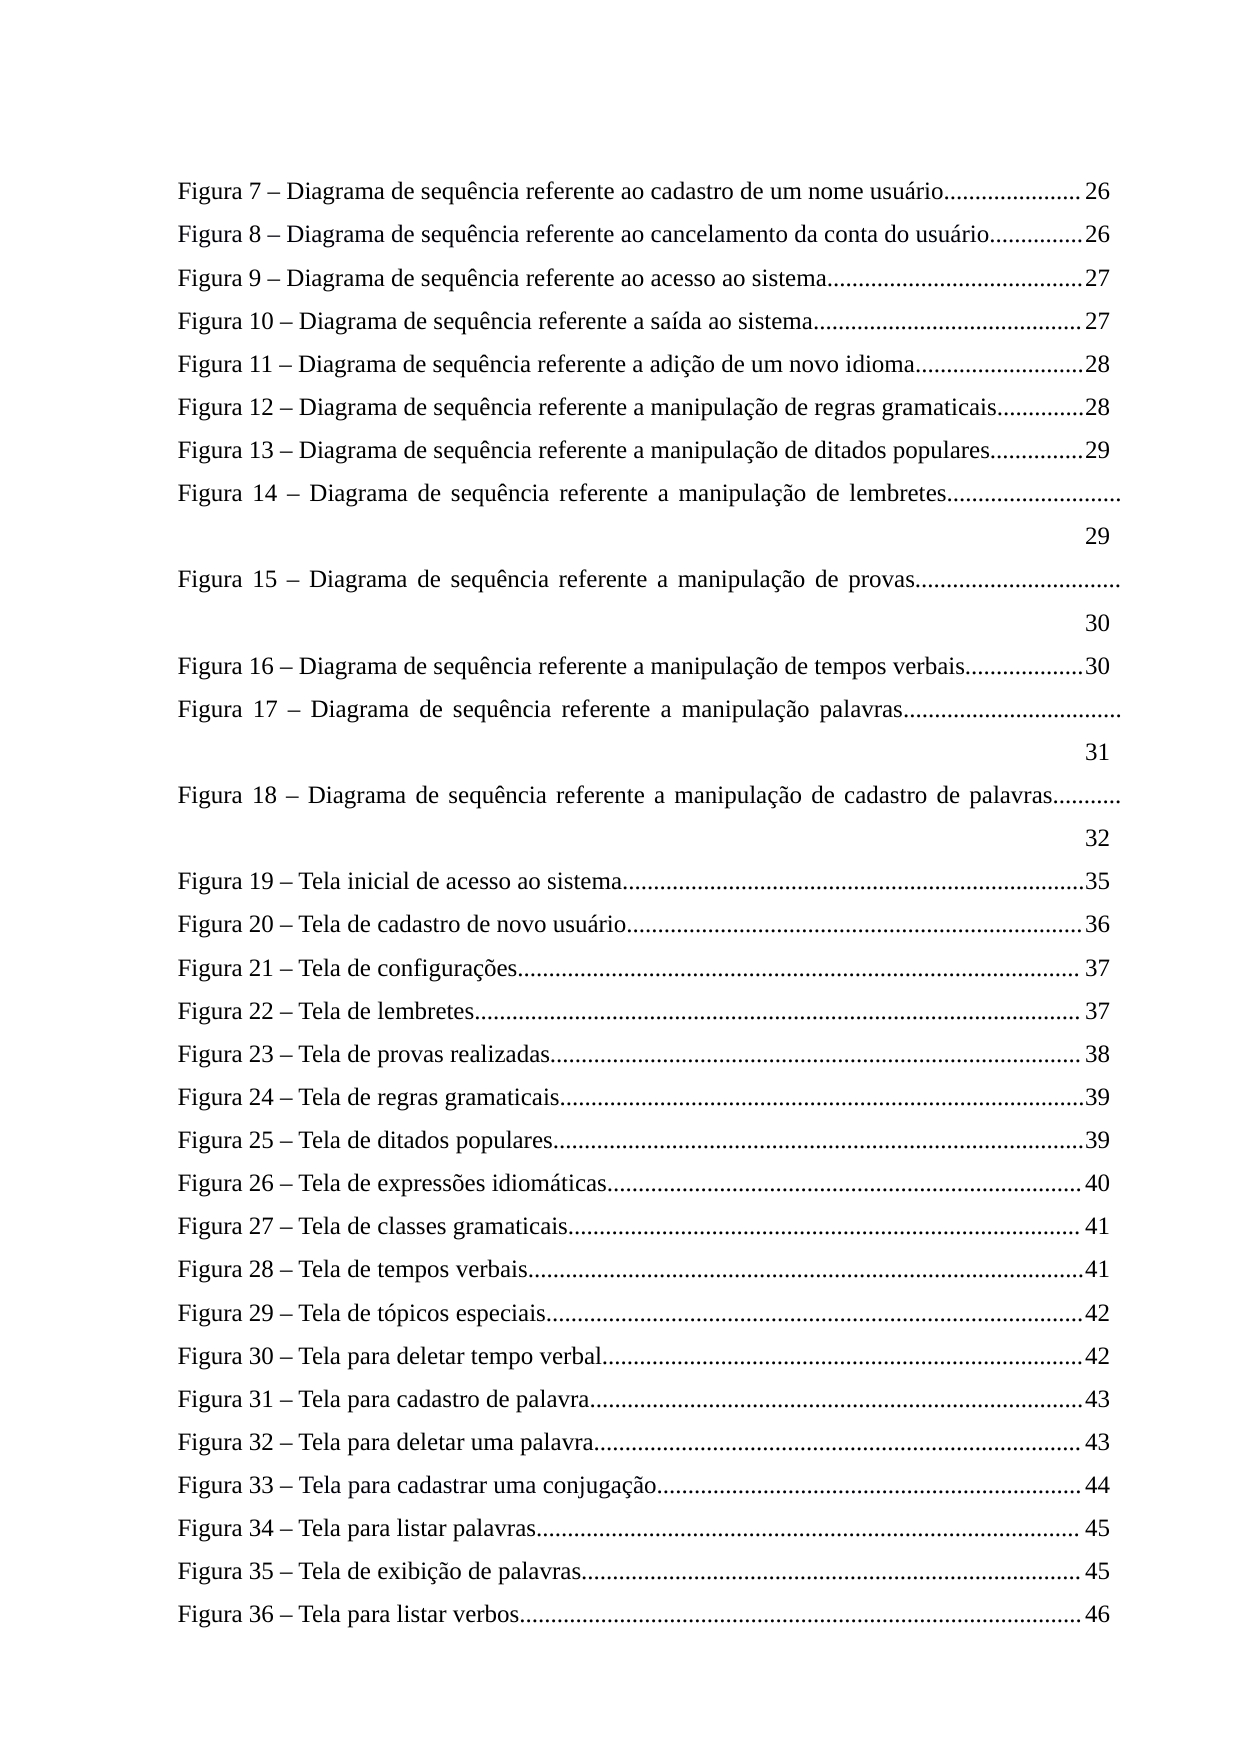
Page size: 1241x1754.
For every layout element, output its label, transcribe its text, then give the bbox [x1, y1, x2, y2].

text Figura 33 – Tela para cadastrar uma conjugação.................................................................... 44 [177, 1470, 1122, 1499]
text Figura 13 – Diagrama de sequência referente a manipulação de ditados populares............... 29 [177, 435, 1122, 464]
text Figura 26 – Tela de expressões idiomáticas............................................................................ 40 [177, 1168, 1122, 1197]
text Figura 32 – Tela para deletar uma palavra.............................................................................. 43 [177, 1427, 1122, 1456]
text Figura 12 – Diagrama de sequência referente a manipulação de regras gramaticais.............. 28 [177, 392, 1122, 421]
text Figura 15 – Diagrama de sequência referente a manipulação de provas................................. 30 [177, 564, 1122, 636]
text Figura 24 – Tela de regras gramaticais.................................................................................... 39 [177, 1082, 1122, 1111]
text Figura 31 – Tela para cadastro de palavra............................................................................... 43 [177, 1384, 1122, 1413]
text Figura 36 – Tela para listar verbos.......................................................................................... 46 [177, 1599, 1122, 1628]
text Figura 19 – Tela inicial de acesso ao sistema.......................................................................... 35 [177, 866, 1122, 895]
text Figura 27 – Tela de classes gramaticais.................................................................................. 41 [177, 1211, 1122, 1240]
text Figura 21 – Tela de configurações.......................................................................................... 37 [177, 953, 1122, 981]
text Figura 9 – Diagrama de sequência referente ao acesso ao sistema......................................... 27 [177, 263, 1122, 291]
text Figura 22 – Tela de lembretes................................................................................................. 37 [177, 996, 1122, 1024]
text Figura 29 – Tela de tópicos especiais...................................................................................... 42 [177, 1298, 1122, 1326]
text Figura 11 – Diagrama de sequência referente a adição de um novo idioma........................... 28 [177, 349, 1122, 378]
text Figura 35 – Tela de exibição de palavras................................................................................ 45 [177, 1556, 1122, 1585]
text Figura 18 – Diagrama de sequência referente a manipulação de cadastro de palavras........... 32 [177, 780, 1122, 852]
text Figura 10 – Diagrama de sequência referente a saída ao sistema........................................... 27 [177, 306, 1122, 334]
text Figura 16 – Diagrama de sequência referente a manipulação de tempos verbais................... 30 [177, 651, 1122, 679]
text Figura 25 – Tela de ditados populares..................................................................................... 39 [177, 1125, 1122, 1154]
text Figura 23 – Tela de provas realizadas..................................................................................... 38 [177, 1039, 1122, 1068]
text Figura 28 – Tela de tempos verbais......................................................................................... 41 [177, 1254, 1122, 1283]
text Figura 7 – Diagrama de sequência referente ao cadastro de um nome usuário...................... 26 [177, 176, 1122, 205]
text Figura 8 – Diagrama de sequência referente ao cancelamento da conta do usuário............... 26 [177, 219, 1122, 248]
text Figura 20 – Tela de cadastro de novo usuário......................................................................... 36 [177, 909, 1122, 938]
text Figura 17 – Diagrama de sequência referente a manipulação palavras................................... 31 [177, 694, 1122, 766]
text Figura 14 – Diagrama de sequência referente a manipulação de lembretes............................ 29 [177, 478, 1122, 550]
text Figura 34 – Tela para listar palavras....................................................................................... 45 [177, 1513, 1122, 1542]
text Figura 30 – Tela para deletar tempo verbal............................................................................. 42 [177, 1341, 1122, 1369]
